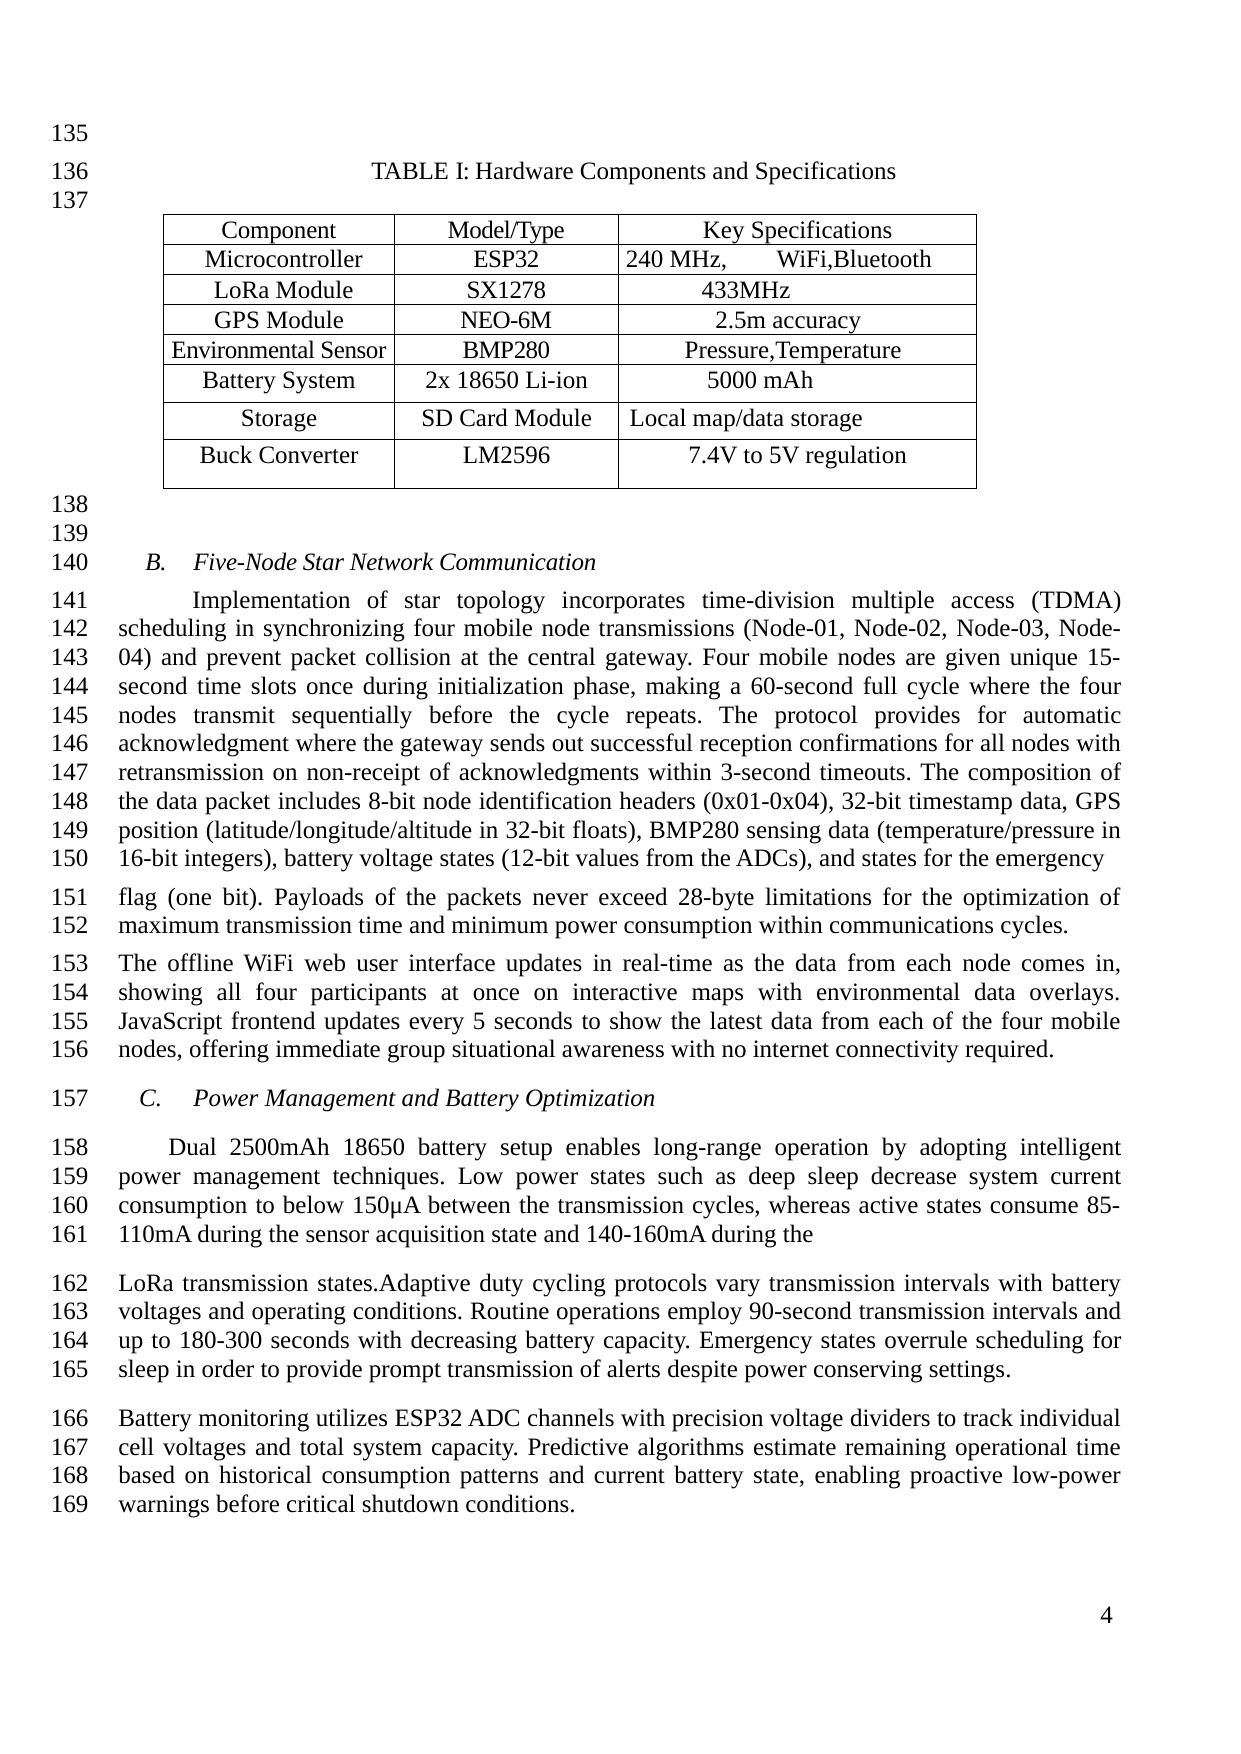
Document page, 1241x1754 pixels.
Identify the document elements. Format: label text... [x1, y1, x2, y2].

table_cell Battery System [164, 365, 394, 402]
list Power Management and Battery Optimization [139, 1083, 1122, 1112]
list LoRa transmission states.Adaptive duty cycling protocols vary transmission intervals with battery voltages and operating conditions. Routine operations employ 90-second transmission intervals and up to 180-300 seconds with decreasing battery capacity. Emergency states overrule scheduling for sleep in order to provide prompt transmission of alerts despite power conserving settings. [118, 1268, 1122, 1383]
table_cell 2x 18650 Li-ion [395, 365, 618, 402]
table_cell Microcontroller [164, 245, 394, 274]
table_header Model/Type [395, 215, 618, 243]
text Implementation of star topology incorporates time-division multiple access (TDMA) scheduling in synchronizing four mobile node transmissions (Node-01, Node-02, Node-03, Node-04) and prevent packet collision at the central gateway. Four mobile nodes are given unique 15-second time slots once during initialization phase, making a 60-second full cycle where the four nodes transmit sequentially before the cycle repeats. The protocol provides for automatic acknowledgment where the gateway sends out successful reception confirmations for all nodes with retransmission on non-receipt of acknowledgments within 3-second timeouts. The composition of the data packet includes 8-bit node identification headers (0x01-0x04), 32-bit timestamp data, GPS position (latitude/longitude/altitude in 32-bit floats), BMP280 sensing data (temperature/pressure in 16-bit integers), battery voltage states (12-bit values from the ADCs), and states for the emergency [118, 585, 1122, 872]
table_cell Environmental Sensor [164, 335, 394, 364]
text TABLE I: Hardware Components and Specifications [145, 156, 1122, 185]
table_cell LM2596 [395, 440, 618, 488]
table_cell ESP32 [395, 245, 618, 274]
table_cell 2.5m accuracy [619, 305, 976, 334]
table_cell LoRa Module [164, 275, 394, 304]
table_header Key Specifications [619, 215, 976, 243]
table_cell 5000 mAh [619, 365, 976, 402]
list Five-Node Star Network Communication [145, 547, 1122, 576]
list Dual 2500mAh 18650 battery setup enables long-range operation by adopting intelligent power management techniques. Low power states such as deep sleep decrease system current consumption to below 150μA between the transmission cycles, whereas active states consume 85-110mA during the sensor acquisition state and 140-160mA during the [118, 1132, 1122, 1247]
table_cell Buck Converter [164, 440, 394, 488]
table_cell 433MHz [619, 275, 976, 304]
table_cell 240 MHz, WiFi,Bluetooth [619, 245, 976, 274]
text The offline WiFi web user interface updates in real-time as the data from each node comes in, showing all four participants at once on interactive maps with environmental data overlays. JavaScript frontend updates every 5 seconds to show the latest data from each of the four mobile nodes, offering immediate group situational awareness with no internet connectivity required. [118, 948, 1122, 1063]
table_cell SX1278 [395, 275, 618, 304]
text flag (one bit). Payloads of the packets never exceed 28-byte limitations for the optimization of maximum transmission time and minimum power consumption within communications cycles. [118, 882, 1122, 939]
table_header Component [164, 215, 394, 243]
table_cell NEO-6M [395, 305, 618, 334]
table_cell Storage [164, 403, 394, 439]
table_cell GPS Module [164, 305, 394, 334]
list Battery monitoring utilizes ESP32 ADC channels with precision voltage dividers to track individual cell voltages and total system capacity. Predictive algorithms estimate remaining operational time based on historical consumption patterns and current battery state, enabling proactive low-power warnings before critical shutdown conditions. [118, 1403, 1122, 1518]
table_cell Pressure,Temperature [619, 335, 976, 364]
table_cell 7.4V to 5V regulation [619, 440, 976, 488]
table_cell Local map/data storage [619, 403, 976, 439]
table_cell SD Card Module [395, 403, 618, 439]
table_cell BMP280 [395, 335, 618, 364]
